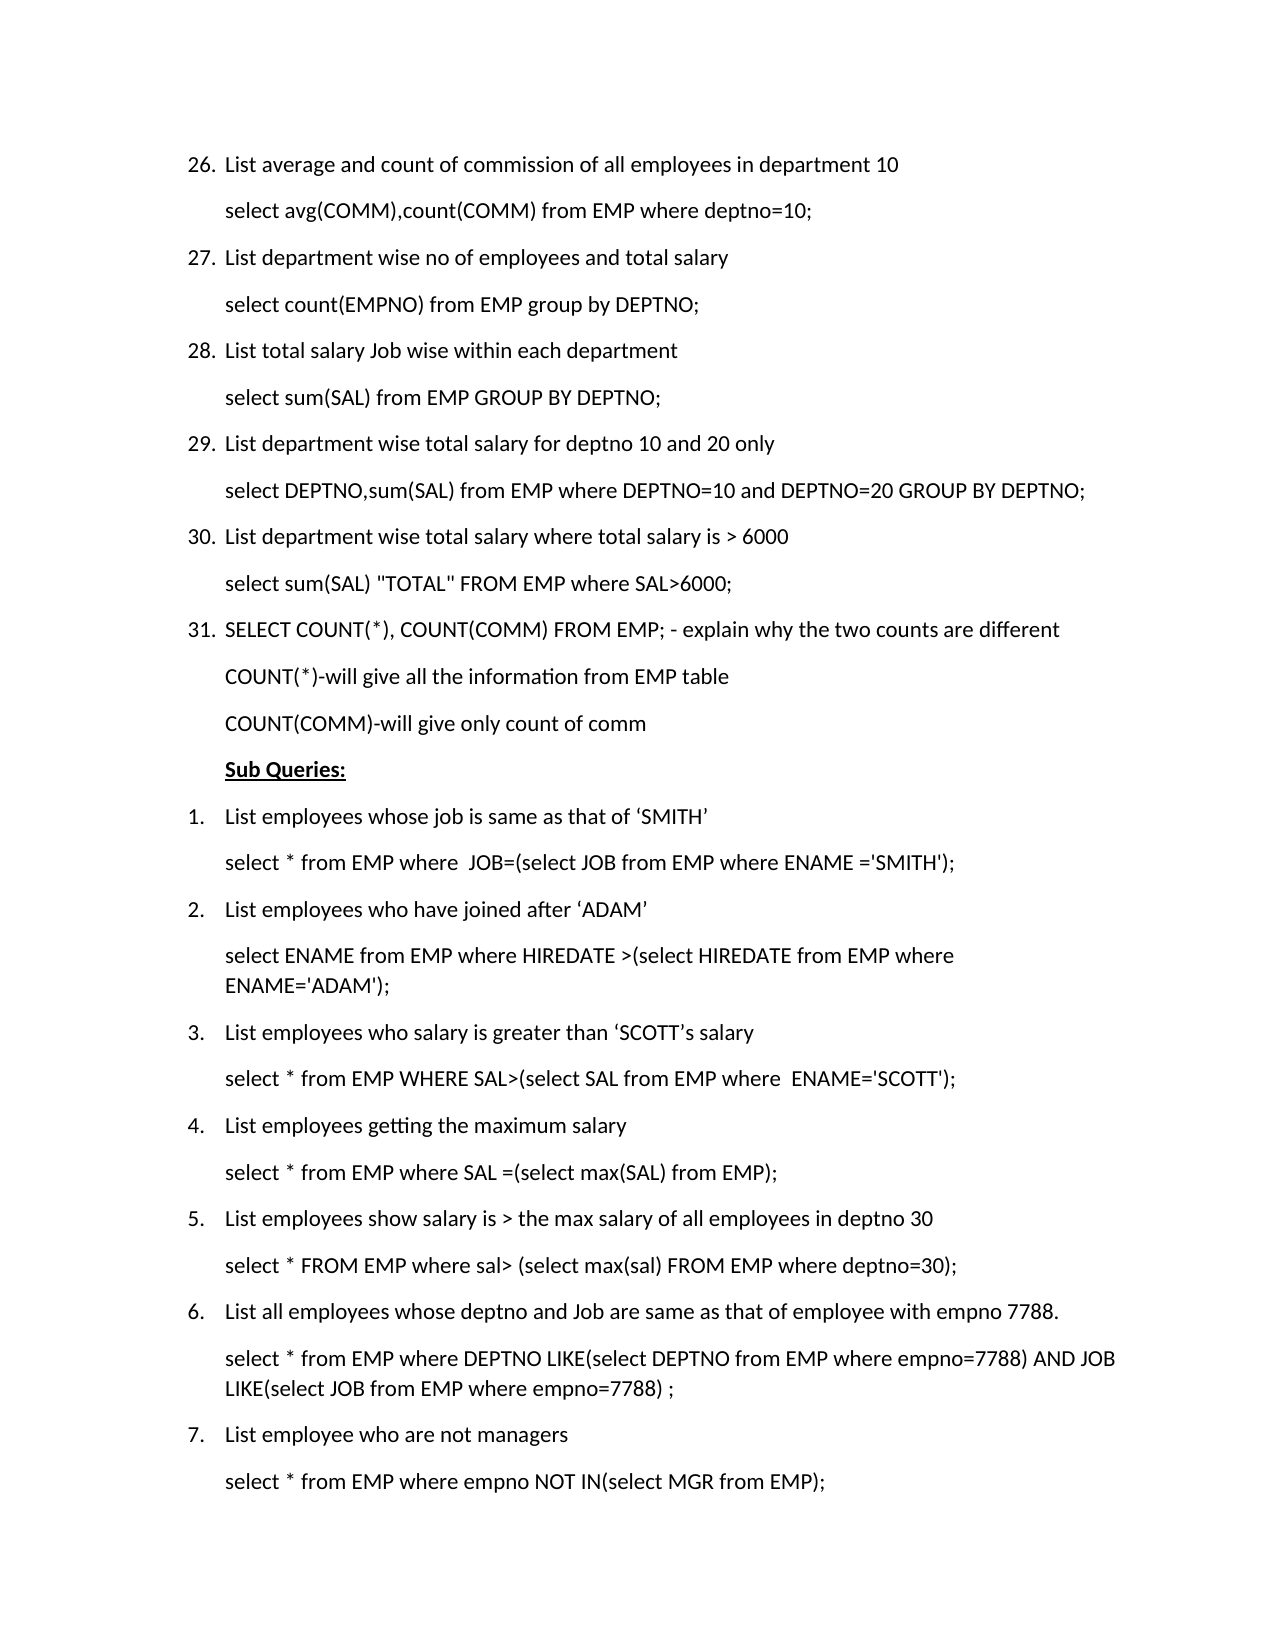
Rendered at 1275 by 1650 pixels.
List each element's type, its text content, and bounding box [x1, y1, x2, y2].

list select sum(SAL) from EMP GROUP BY DEPTNO; [187, 383, 1125, 411]
list List employees who salary is greater than ‘SCOTT’s salary [187, 1018, 1125, 1046]
list select * from EMP where JOB=(select JOB from EMP where ENAME ='SMITH'); [187, 848, 1125, 876]
list select sum(SAL) "TOTAL" FROM EMP where SAL>6000; [187, 569, 1125, 597]
list List average and count of commission of all employees in department 10 [187, 150, 1125, 178]
list SELECT COUNT(*), COUNT(COMM) FROM EMP; - explain why the two counts are different [187, 616, 1125, 644]
list List employees whose job is same as that of ‘SMITH’ [187, 802, 1125, 830]
list List all employees whose deptno and Job are same as that of employee with empno 7788. [187, 1297, 1125, 1325]
list select * from EMP where empno NOT IN(select MGR from EMP); [187, 1467, 1125, 1495]
list COUNT(COMM)-will give only count of comm [187, 709, 1125, 737]
list List department wise total salary where total salary is > 6000 [187, 522, 1125, 551]
list List total salary Job wise within each department [187, 336, 1125, 364]
list List department wise total salary for deptno 10 and 20 only [187, 429, 1125, 457]
list COUNT(*)-will give all the information from EMP table [187, 662, 1125, 690]
list select DEPTNO,sum(SAL) from EMP where DEPTNO=10 and DEPTNO=20 GROUP BY DEPTNO; [187, 476, 1125, 504]
list Sub Queries: [187, 755, 1125, 783]
list select ENAME from EMP where HIREDATE >(select HIREDATE from EMP where ENAME='ADAM'); [187, 942, 1125, 999]
list select * from EMP WHERE SAL>(select SAL from EMP where ENAME='SCOTT'); [187, 1064, 1125, 1093]
list select * from EMP where SAL =(select max(SAL) from EMP); [187, 1158, 1125, 1186]
list List department wise no of employees and total salary [187, 243, 1125, 271]
list select count(EMPNO) from EMP group by DEPTNO; [187, 290, 1125, 318]
list select * from EMP where DEPTNO LIKE(select DEPTNO from EMP where empno=7788) AND JOB LIKE(select JOB from EMP where empno=7788) ; [187, 1344, 1125, 1402]
list List employees getting the maximum salary [187, 1111, 1125, 1139]
list List employee who are not managers [187, 1420, 1125, 1448]
list select * FROM EMP where sal> (select max(sal) FROM EMP where deptno=30); [187, 1251, 1125, 1279]
list select avg(COMM),count(COMM) from EMP where deptno=10; [187, 197, 1125, 224]
list List employees show salary is > the max salary of all employees in deptno 30 [187, 1204, 1125, 1232]
list List employees who have joined after ‘ADAM’ [187, 895, 1125, 923]
